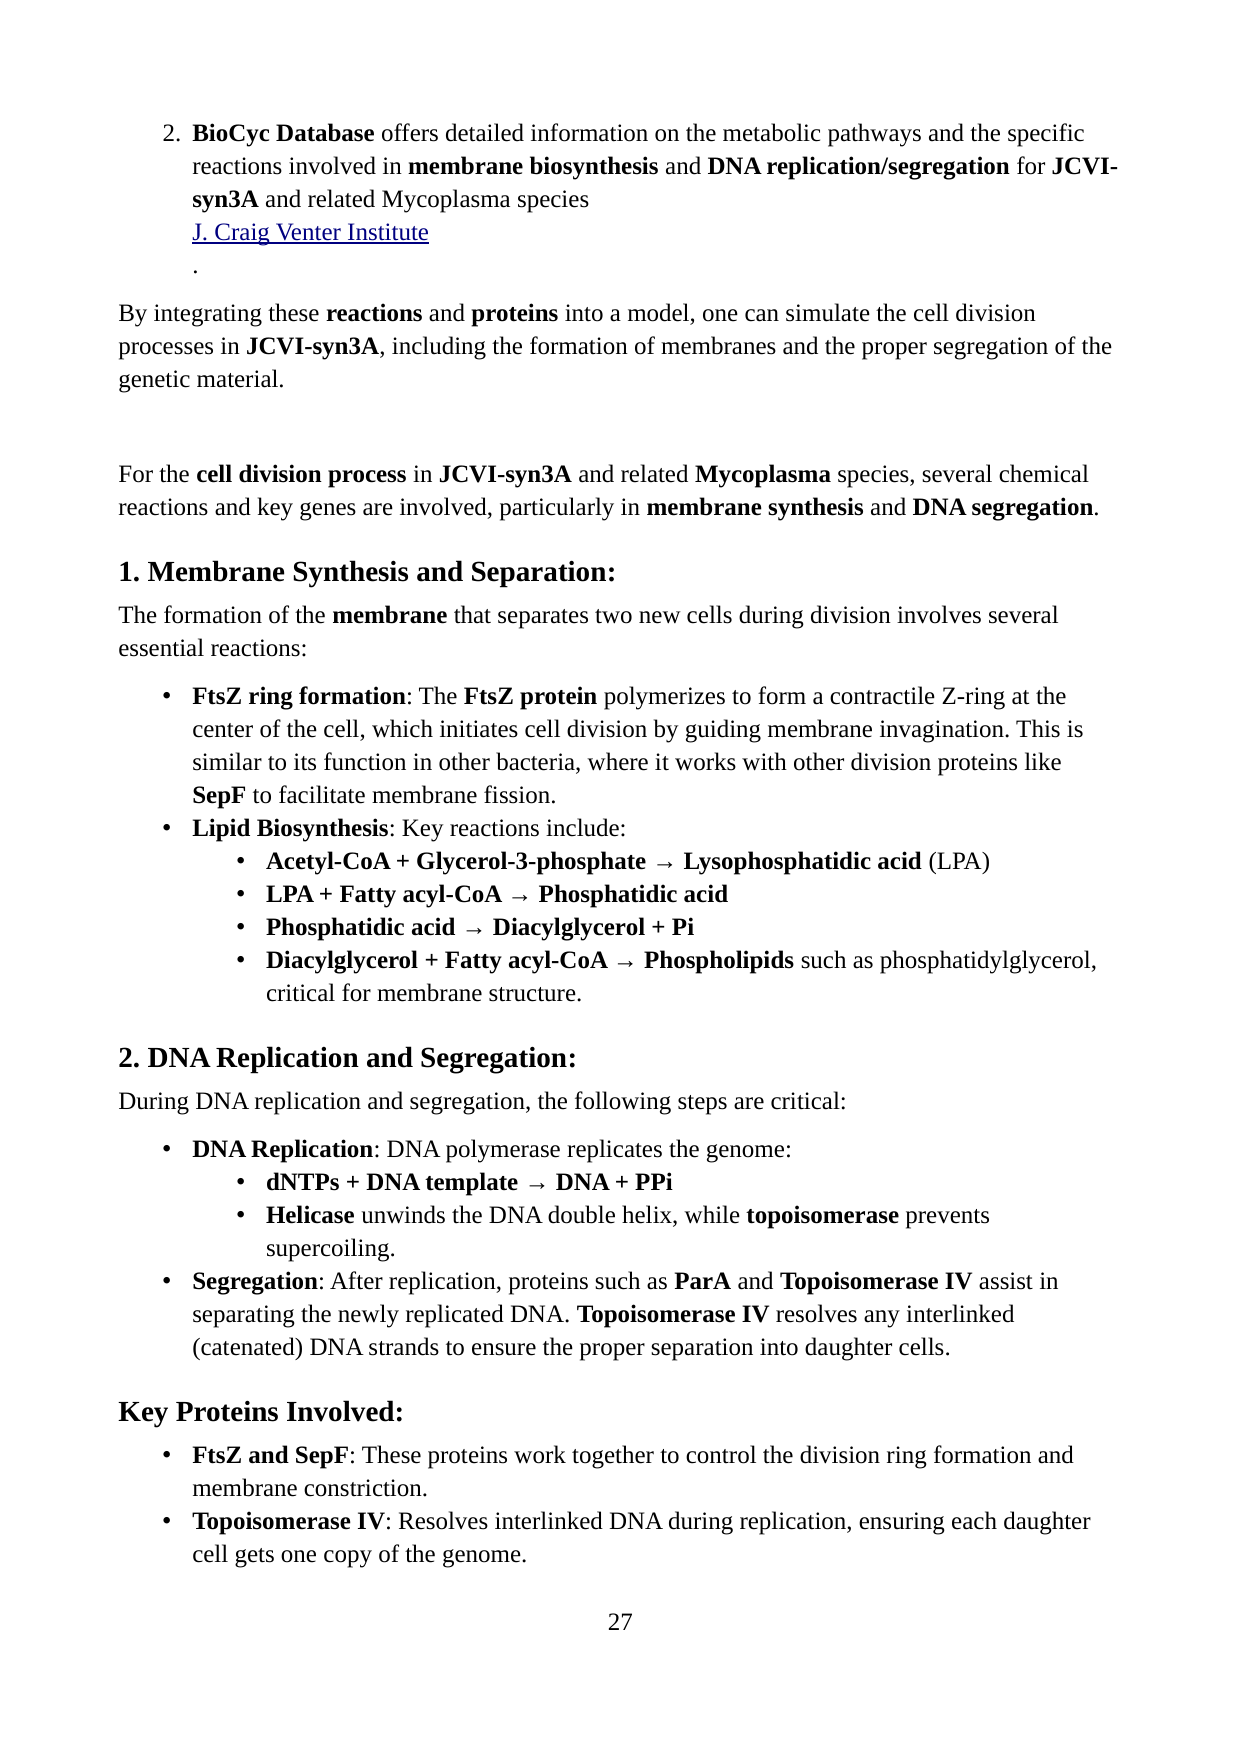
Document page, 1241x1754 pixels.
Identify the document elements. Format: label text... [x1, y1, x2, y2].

list BioCyc Database offers detailed information on the metabolic pathways and the specific reactions involved in membrane biosynthesis and DNA replication/segregation for JCVI-syn3A and related Mycoplasma species​ [162, 118, 1122, 213]
subtitle 2. DNA Replication and Segregation: [118, 1040, 1122, 1074]
list Segregation: After replication, proteins such as ParA and Topoisomerase IV assist in separating the newly replicated DNA. Topoisomerase IV resolves any interlinked (catenated) DNA strands to ensure the proper separation into daughter cells. [162, 1266, 1122, 1361]
list LPA + Fatty acyl-CoA → Phosphatidic acid [236, 879, 1122, 908]
list Topoisomerase IV: Resolves interlinked DNA during replication, ensuring each daughter cell gets one copy of the genome. [162, 1506, 1122, 1568]
list FtsZ and SepF: These proteins work together to control the division ring formation and membrane constriction. [162, 1440, 1122, 1502]
list Acetyl-CoA + Glycerol-3-phosphate → Lysophosphatidic acid (LPA) [236, 846, 1122, 875]
list Helicase unwinds the DNA double helix, while topoisomerase prevents supercoiling. [236, 1200, 1122, 1262]
list Phosphatidic acid → Diacylglycerol + Pi [236, 912, 1122, 941]
list DNA Replication: DNA polymerase replicates the genome: [162, 1134, 1122, 1163]
list Diacylglycerol + Fatty acyl-CoA → Phospholipids such as phosphatidylglycerol, critical for membrane structure. [236, 945, 1122, 1007]
list . [162, 250, 1122, 279]
list FtsZ ring formation: The FtsZ protein polymerizes to form a contractile Z-ring at the center of the cell, which initiates cell division by guiding membrane invagination. This is similar to its function in other bacteria, where it works with other division proteins like SepF to facilitate membrane fission. [162, 681, 1122, 809]
list dNTPs + DNA template → DNA + PPi [236, 1167, 1122, 1196]
subtitle Key Proteins Involved: [118, 1394, 1122, 1428]
subtitle 1. Membrane Synthesis and Separation: [118, 554, 1122, 588]
text For the cell division process in JCVI-syn3A and related Mycoplasma species, several chemical reactions and key genes are involved, particularly in membrane synthesis and DNA segregation. [118, 459, 1122, 521]
text During DNA replication and segregation, the following steps are critical: [118, 1086, 1122, 1115]
list Lipid Biosynthesis: Key reactions include: [162, 813, 1122, 842]
text The formation of the membrane that separates two new cells during division involves several essential reactions: [118, 600, 1122, 662]
text By integrating these reactions and proteins into a model, one can simulate the cell division processes in JCVI-syn3A, including the formation of membranes and the proper segregation of the genetic material. [118, 298, 1122, 393]
list J. Craig Venter Institute [162, 217, 1122, 246]
